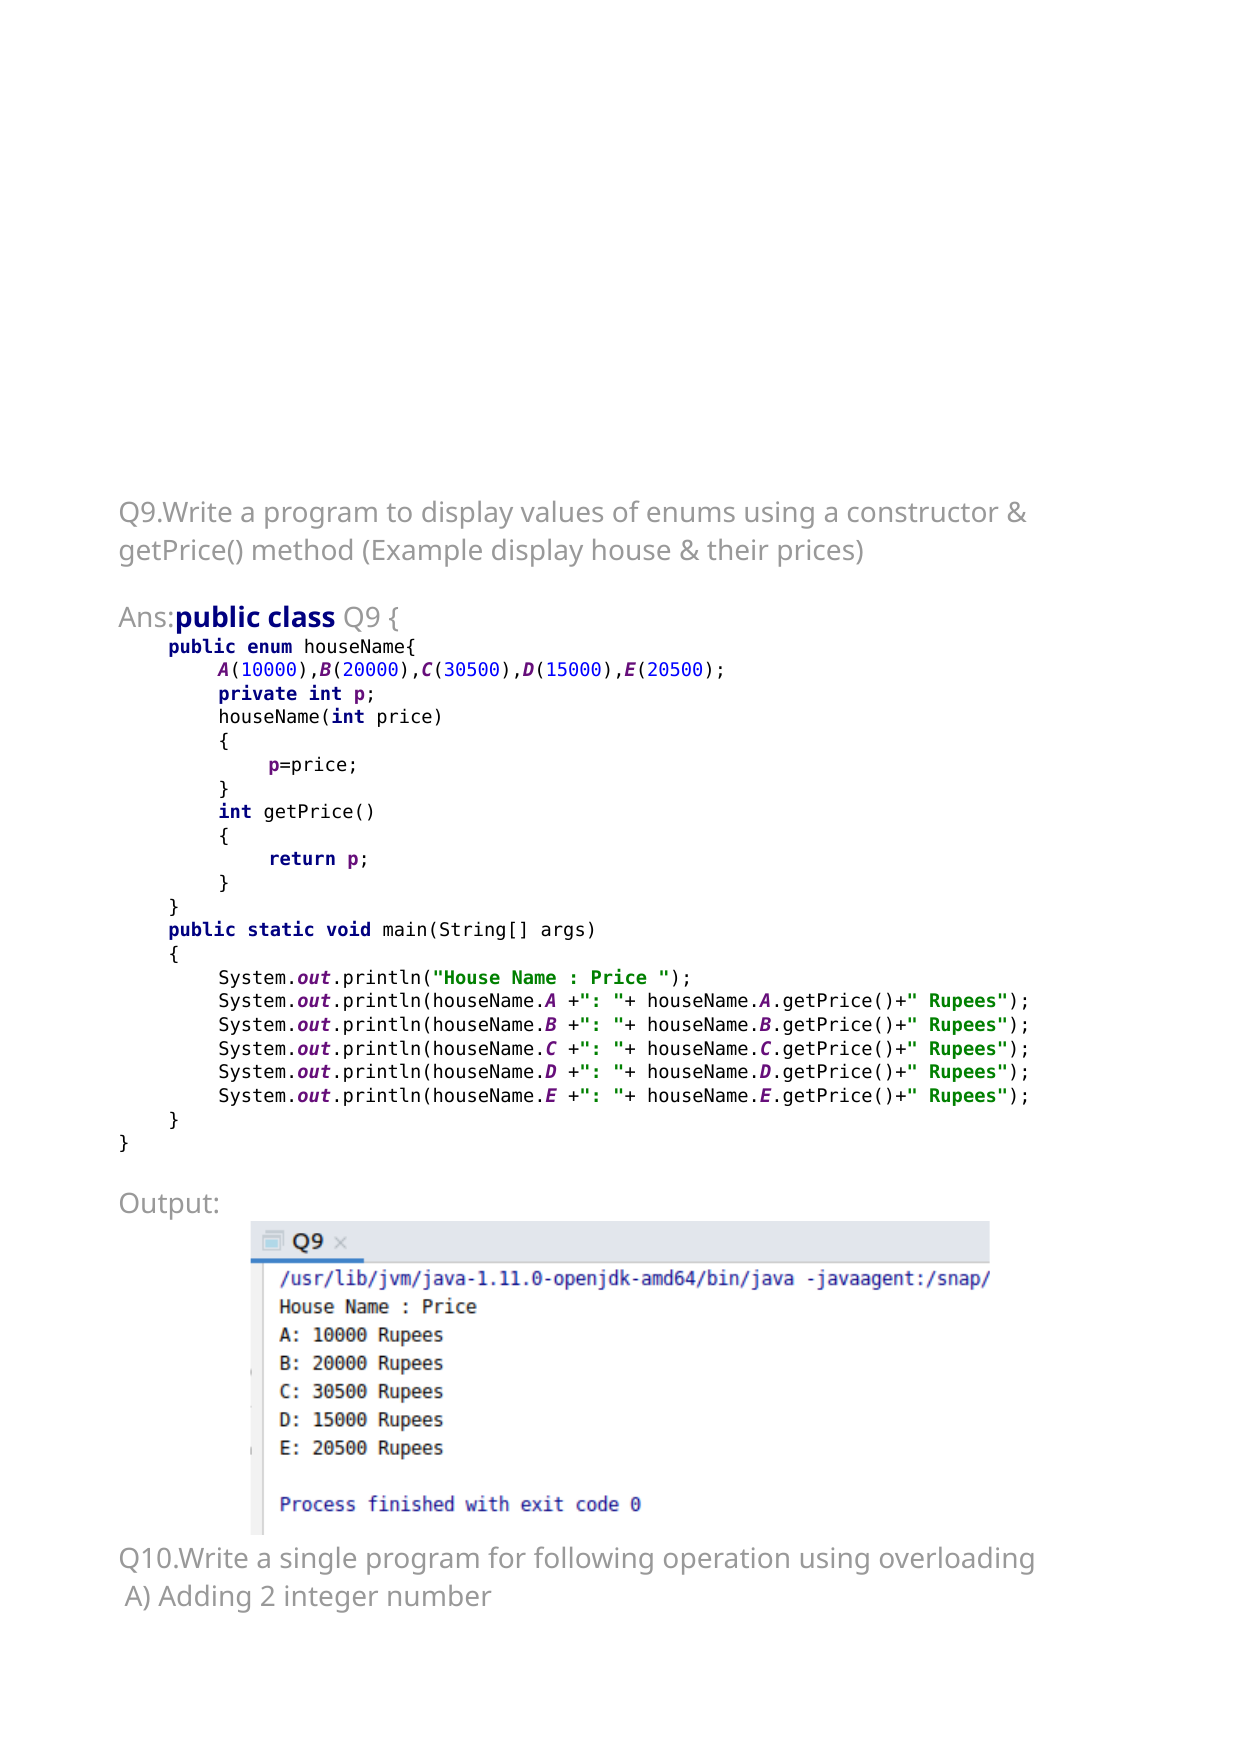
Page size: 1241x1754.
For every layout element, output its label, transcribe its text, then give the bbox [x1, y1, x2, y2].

picture [250, 1221, 990, 1535]
text A(10000),B(20000),C(30500),D(15000),E(20500); [118, 659, 1122, 683]
text public static void main(String[] args) [118, 919, 1122, 943]
text System.out.println(houseName.C +": "+ houseName.C.getPrice()+" Rupees"); [118, 1038, 1122, 1061]
text } [118, 777, 1122, 801]
text return p; [118, 848, 1122, 872]
text houseName(int price) [118, 707, 1122, 730]
text public enum houseName{ [118, 636, 1122, 659]
text System.out.println(houseName.E +": "+ houseName.E.getPrice()+" Rupees"); [118, 1085, 1122, 1108]
text } [118, 1132, 1122, 1154]
text Output: [118, 1183, 1122, 1222]
text System.out.println("House Name : Price "); [118, 967, 1122, 990]
text Q9.Write a program to display values of enums using a constructor & getPrice() method (Example display house & their prices) [118, 463, 1122, 568]
text { [118, 825, 1122, 848]
text p=price; [118, 754, 1122, 777]
text { [118, 943, 1122, 967]
text Ans:public class Q9 { [118, 597, 1122, 636]
text Q10.Write a single program for following operation using overloading A) Adding 2 integer number [118, 1509, 1122, 1615]
text System.out.println(houseName.B +": "+ houseName.B.getPrice()+" Rupees"); [118, 1014, 1122, 1038]
text private int p; [118, 683, 1122, 707]
text System.out.println(houseName.A +": "+ houseName.A.getPrice()+" Rupees"); [118, 990, 1122, 1014]
text } [118, 872, 1122, 896]
text } [118, 1108, 1122, 1132]
text int getPrice() [118, 801, 1122, 825]
text System.out.println(houseName.D +": "+ houseName.D.getPrice()+" Rupees"); [118, 1061, 1122, 1085]
text { [118, 730, 1122, 754]
text } [118, 896, 1122, 919]
